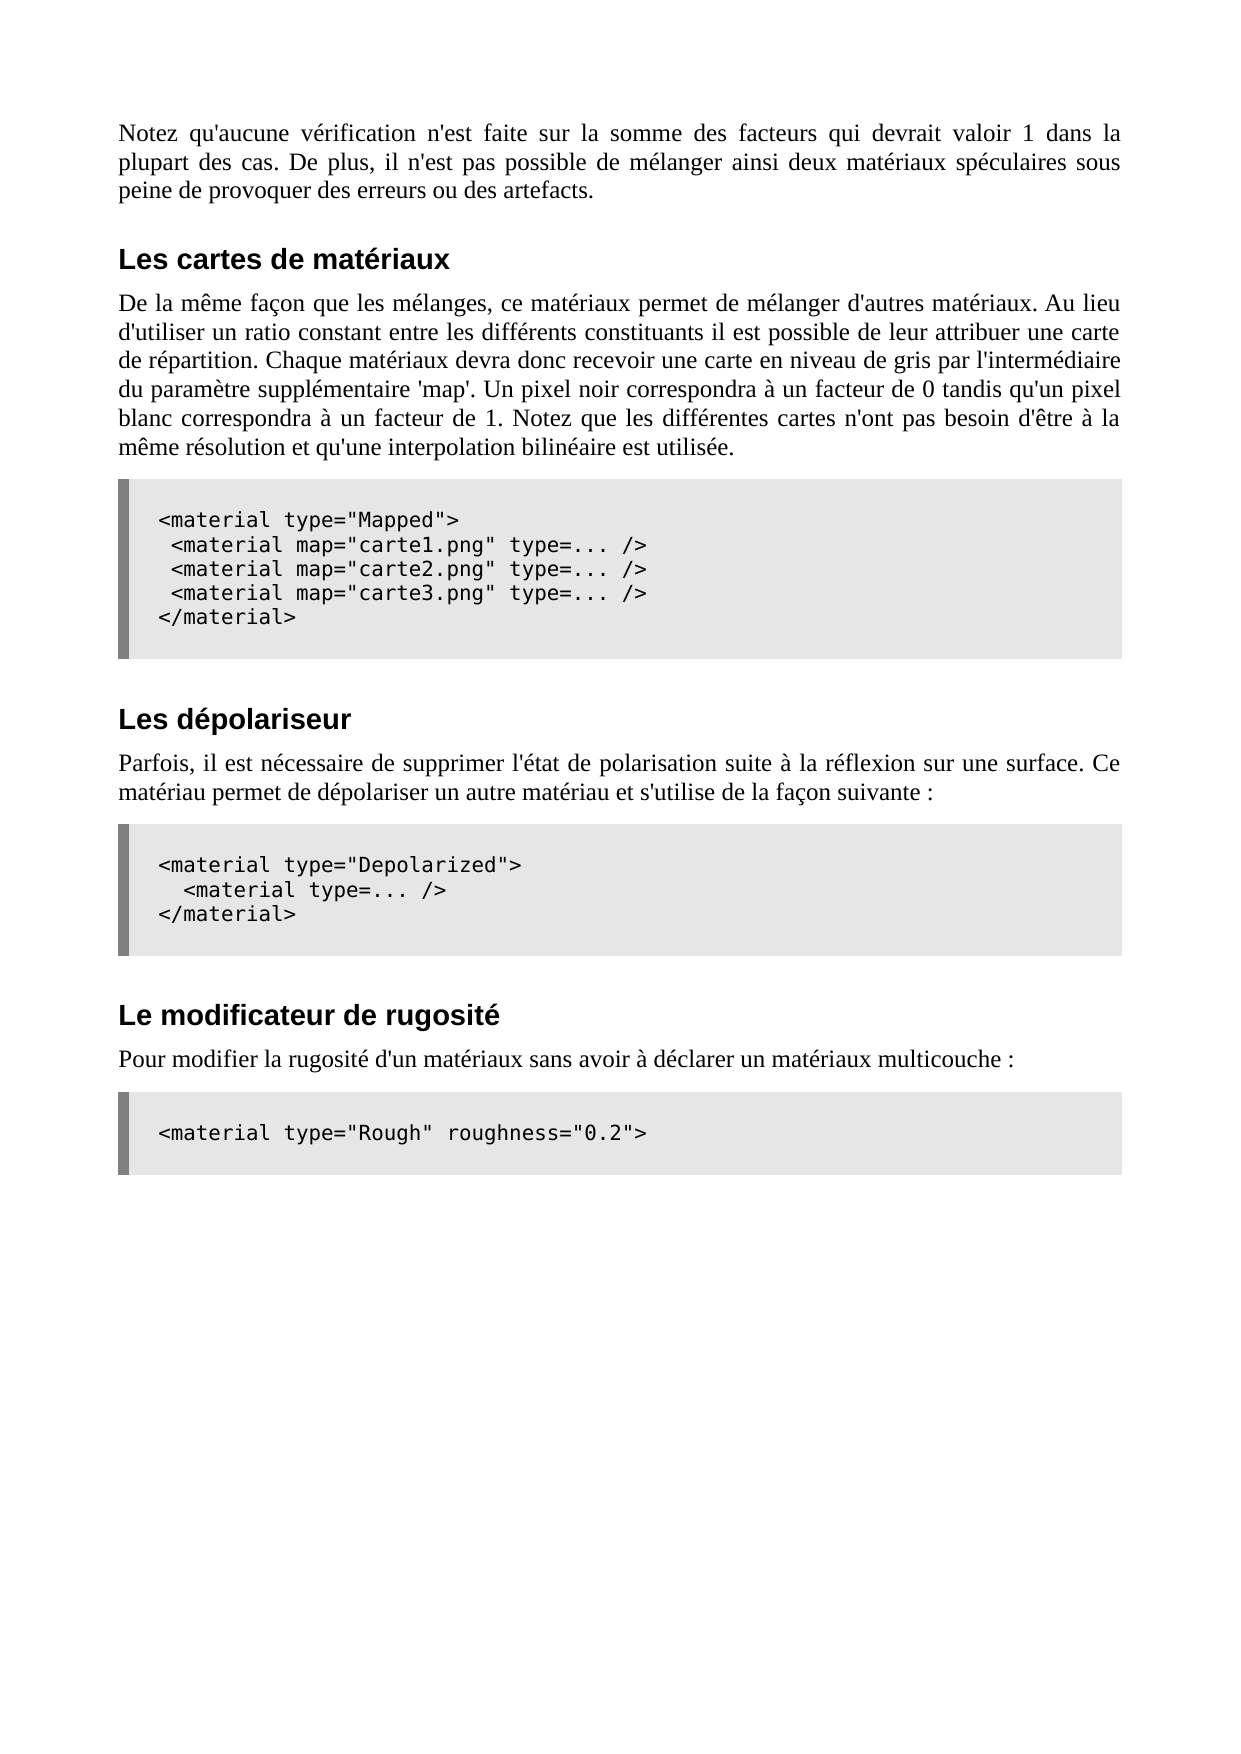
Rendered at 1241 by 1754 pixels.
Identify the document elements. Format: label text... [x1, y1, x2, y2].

text Parfois, il est nécessaire de supprimer l'état de polarisation suite à la réflexion sur une surface. Ce matériau permet de dépolariser un autre matériau et s'utilise de la façon suivante : [118, 748, 1122, 805]
text <material type="Rough" roughness="0.2"> [129, 1092, 1122, 1175]
subtitle Les cartes de matériaux [118, 242, 1122, 275]
text Notez qu'aucune vérification n'est faite sur la somme des facteurs qui devrait valoir 1 dans la plupart des cas. De plus, il n'est pas possible de mélanger ainsi deux matériaux spéculaires sous peine de provoquer des erreurs ou des artefacts. [118, 118, 1122, 204]
subtitle Les dépolariseur [118, 702, 1122, 735]
subtitle Le modificateur de rugosité [118, 998, 1122, 1032]
text <material type="Mapped"> <material map="carte1.png" type=... /> <material map="carte2.png" type=... /> <material map="carte3.png" type=... /> </material> [129, 479, 1122, 659]
text <material type="Depolarized"> <material type=... /> </material> [129, 824, 1122, 956]
text Pour modifier la rugosité d'un matériaux sans avoir à déclarer un matériaux multicouche : [118, 1044, 1122, 1073]
text De la même façon que les mélanges, ce matériaux permet de mélanger d'autres matériaux. Au lieu d'utiliser un ratio constant entre les différents constituants il est possible de leur attribuer une carte de répartition. Chaque matériaux devra donc recevoir une carte en niveau de gris par l'intermédiaire du paramètre supplémentaire 'map'. Un pixel noir correspondra à un facteur de 0 tandis qu'un pixel blanc correspondra à un facteur de 1. Notez que les différentes cartes n'ont pas besoin d'être à la même résolution et qu'une interpolation bilinéaire est utilisée. [118, 288, 1122, 460]
